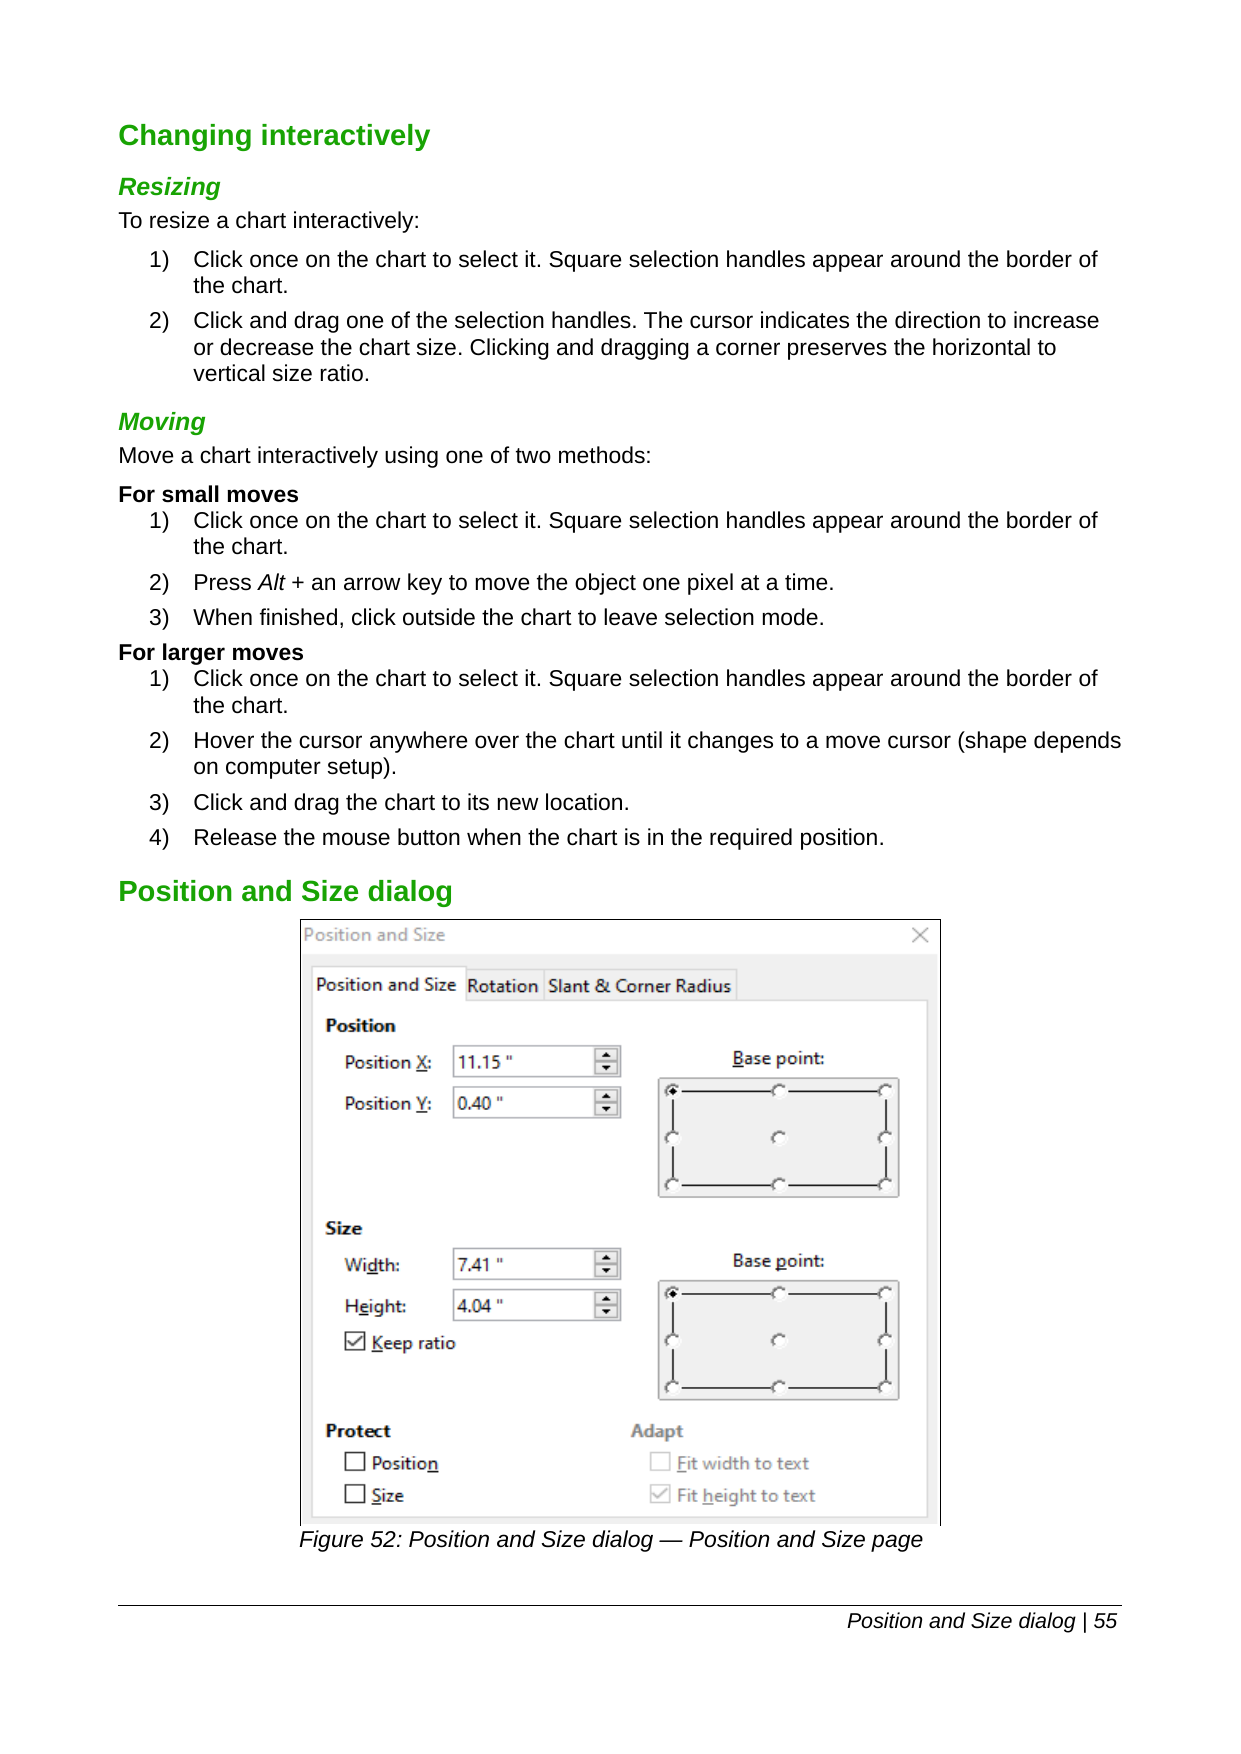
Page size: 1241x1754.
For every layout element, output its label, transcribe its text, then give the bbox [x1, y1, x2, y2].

picture [302, 922, 938, 1524]
list Hover the cursor anywhere over the chart until it changes to a move cursor (shape depends on computer setup). [169, 727, 1122, 779]
subtitle Resizing [118, 172, 1122, 201]
text For larger moves [118, 639, 1122, 665]
list Click and drag the chart to its new location. [169, 788, 1122, 815]
text To resize a chart interactively: [118, 207, 1122, 233]
text For small moves [118, 481, 1122, 507]
text Move a chart interactively using one of two methods: [118, 442, 1122, 468]
list Click once on the chart to select it. Square selection handles appear around the border of the chart. [169, 665, 1122, 718]
list When finished, click outside the chart to leave selection mode. [169, 604, 1122, 630]
text Figure 52: Position and Size dialog — Position and Size page [299, 920, 941, 1553]
subtitle Position and Size dialog [118, 874, 1122, 907]
list Press Alt + an arrow key to move the object one pixel at a time. [169, 568, 1122, 595]
list Release the mouse button when the chart is in the required position. [169, 824, 1122, 850]
list Click once on the chart to select it. Square selection handles appear around the border of the chart. [169, 507, 1122, 560]
subtitle Moving [118, 407, 1122, 436]
list Click once on the chart to select it. Square selection handles appear around the border of the chart. [169, 246, 1122, 298]
subtitle Changing interactively [118, 118, 1122, 152]
list Click and drag one of the selection handles. The cursor indicates the direction to increase or decrease the chart size. Clicking and dragging a corner preserves the horizontal to vertical size ratio. [169, 307, 1122, 386]
